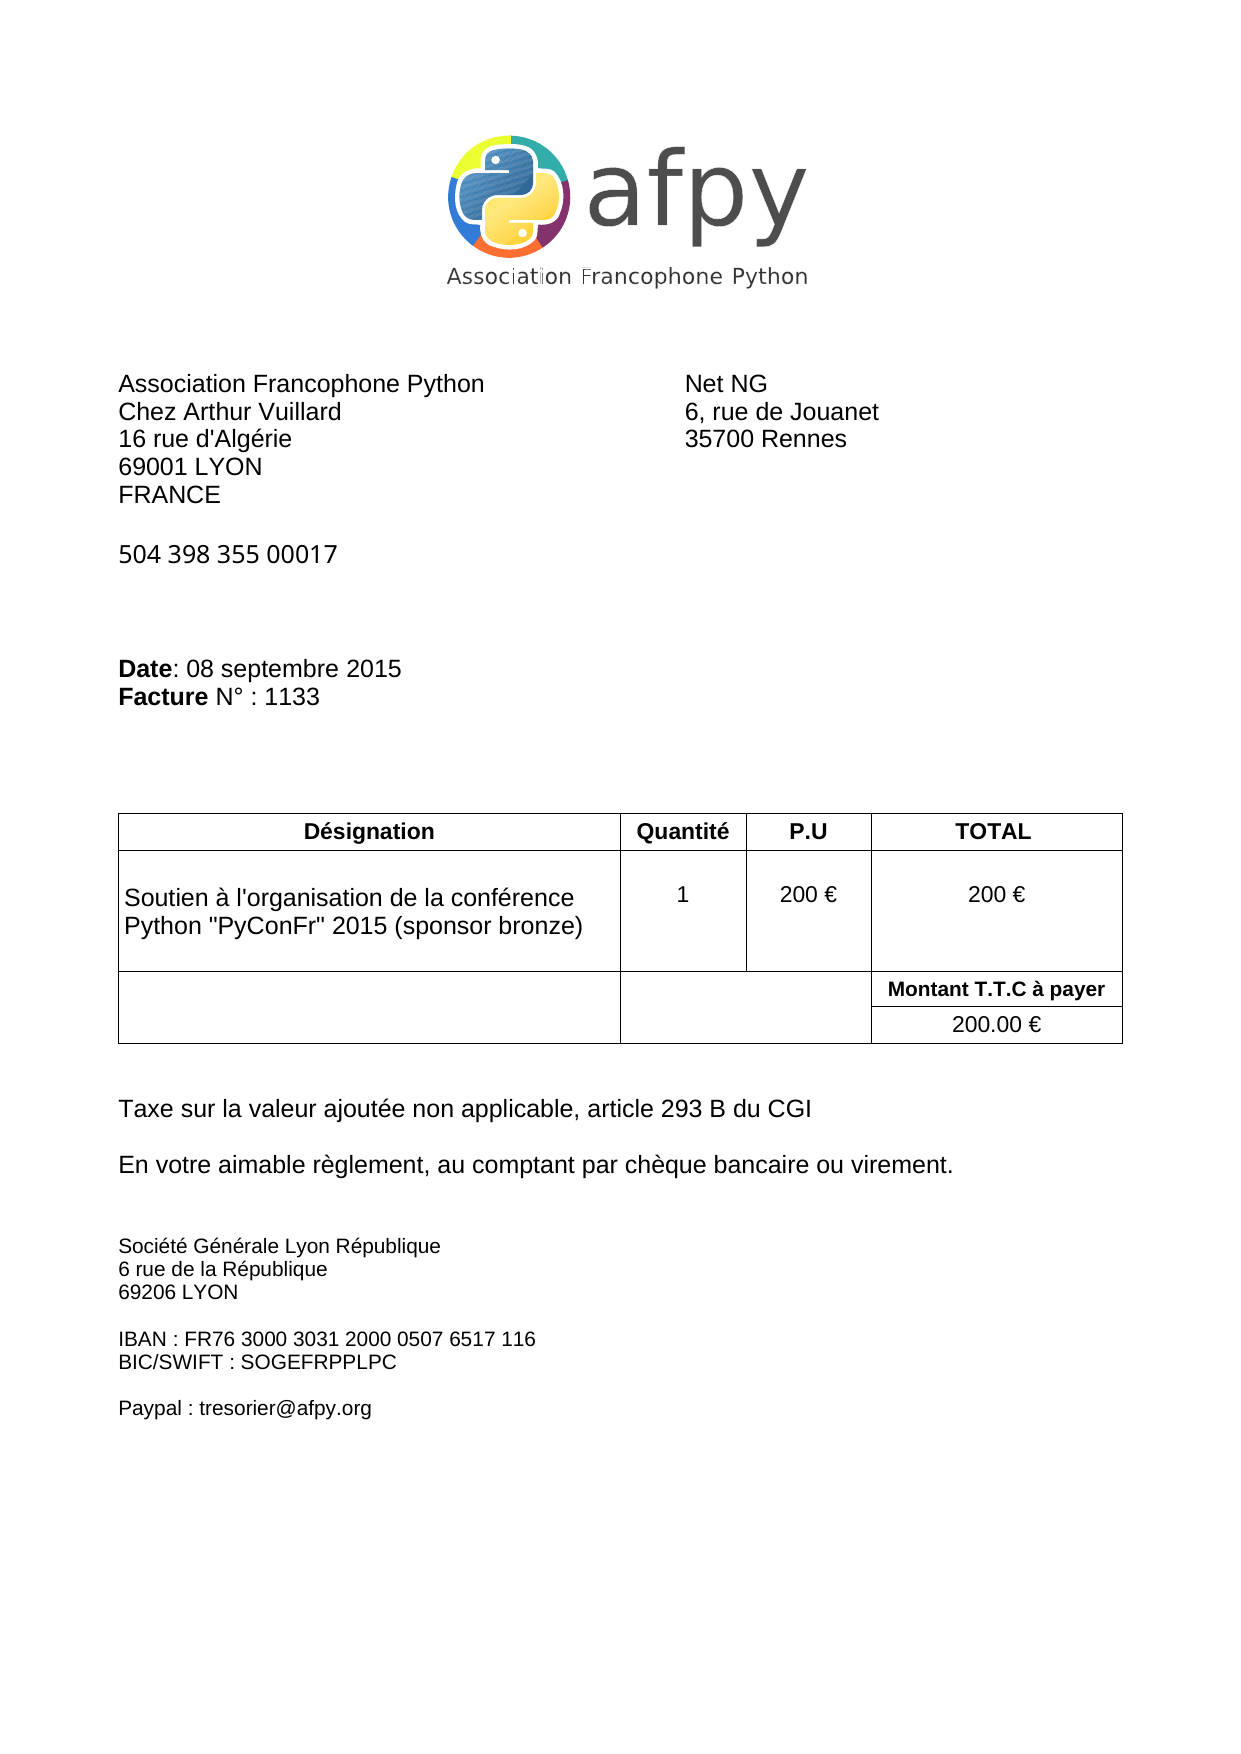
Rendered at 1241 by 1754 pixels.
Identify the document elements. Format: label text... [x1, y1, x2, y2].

table_header Désignation [119, 814, 620, 850]
text 6 rue de la République [118, 1257, 1122, 1281]
table_cell 1 [621, 851, 746, 971]
table_cell 200 € [747, 851, 871, 971]
text Société Générale Lyon République [118, 1234, 1122, 1257]
text BIC/SWIFT : SOGEFRPPLPC [118, 1350, 1122, 1373]
text 69206 LYON [118, 1281, 1122, 1304]
table_header [535, 369, 684, 571]
text En votre aimable règlement, au comptant par chèque bancaire ou virement. [118, 1150, 1122, 1178]
text Facture N° : 1133 [118, 683, 1122, 711]
table_header Montant T.T.C à payer [872, 972, 1122, 1006]
text Paypal : tresorier@afpy.org [118, 1397, 1122, 1420]
table_header [621, 972, 871, 1043]
table_header P.U [747, 814, 871, 850]
table_header Net NG 6, rue de Jouanet 35700 Rennes [685, 369, 1122, 571]
text Taxe sur la valeur ajoutée non applicable, article 293 B du CGI [118, 1094, 1122, 1122]
table_cell 200,00 € [872, 1007, 1122, 1043]
text IBAN : FR76 3000 3031 2000 0507 6517 116 [118, 1327, 1122, 1350]
table_cell 200 € [872, 851, 1122, 971]
table_header Association Francophone Python Chez Arthur Vuillard 16 rue d'Algérie 69001 LYON FRANCE 504 398 355 00017 [118, 369, 535, 571]
table_header [119, 972, 620, 1043]
table_header TOTAL [872, 814, 1122, 850]
text Date: 08 septembre 2015 [118, 655, 1122, 683]
table_cell Soutien à l'organisation de la conférence Python "PyConFr" 2015 (sponsor bronze) [119, 851, 620, 971]
table_header Quantité [621, 814, 746, 850]
